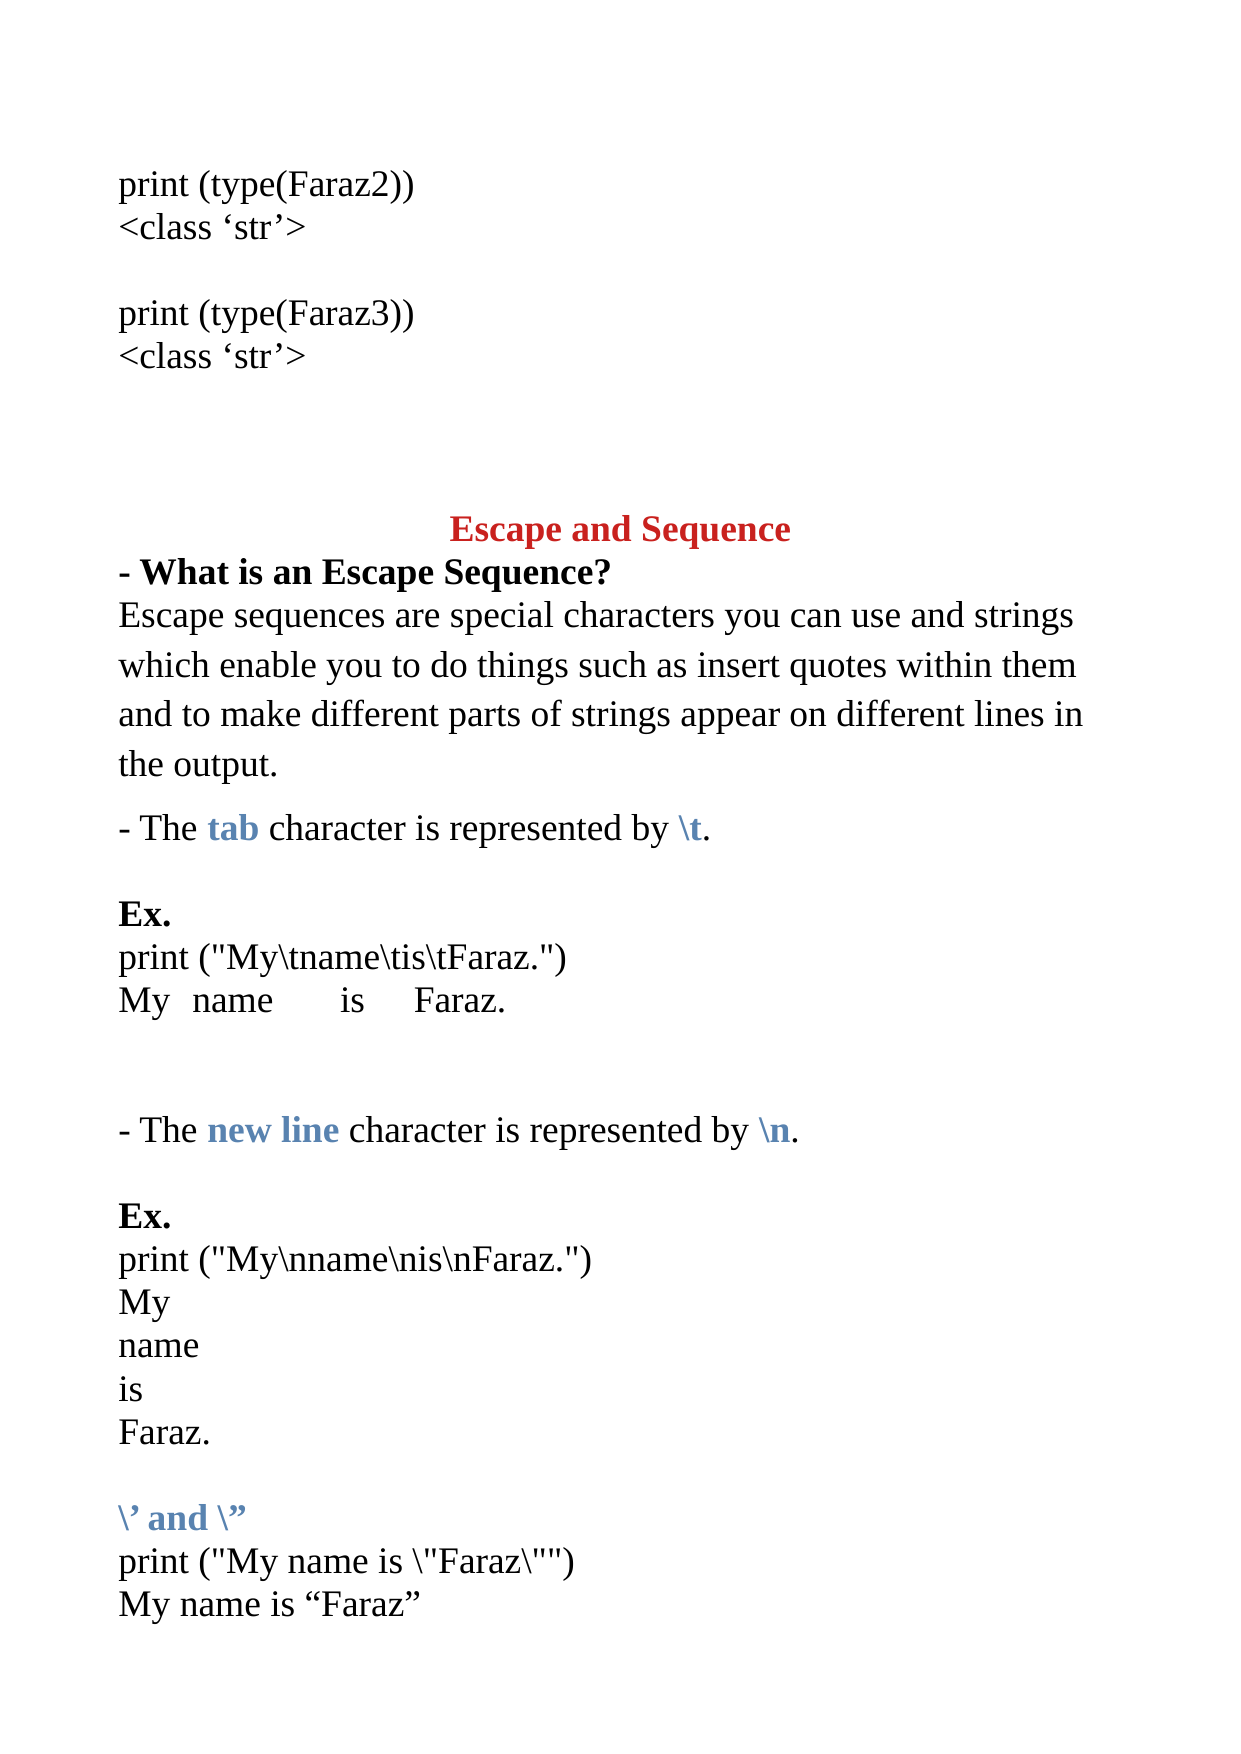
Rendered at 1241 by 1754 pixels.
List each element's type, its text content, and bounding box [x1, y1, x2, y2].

text name [118, 1323, 1122, 1366]
text My [118, 1280, 1122, 1323]
text Ex. [118, 892, 1122, 935]
text - What is an Escape Sequence? [118, 549, 1122, 592]
text Ex. [118, 1193, 1122, 1237]
text Faraz. [118, 1409, 1122, 1452]
text print (type(Faraz3)) [118, 291, 1122, 334]
text print ("My\tname\tis\tFaraz.") [118, 935, 1122, 978]
text Escape sequences are special characters you can use and strings which enable you to do things such as insert quotes within them and to make different parts of strings appear on different lines in the output. [118, 592, 1122, 784]
text print (type(Faraz2)) [118, 161, 1122, 204]
text - The new line character is represented by \n. [118, 1107, 1122, 1150]
text My name is Faraz. [118, 978, 1122, 1021]
text is [118, 1366, 1122, 1409]
text print ("My name is \"Faraz\"") [118, 1538, 1122, 1582]
text My name is “Faraz” [118, 1582, 1122, 1625]
text <class ‘str’> [118, 204, 1122, 247]
text - The tab character is represented by \t. [118, 805, 1122, 848]
text \’ and \” [118, 1495, 1122, 1538]
text print ("My\nname\nis\nFaraz.") [118, 1237, 1122, 1280]
text Escape and Sequence [118, 506, 1122, 549]
text <class ‘str’> [118, 334, 1122, 377]
